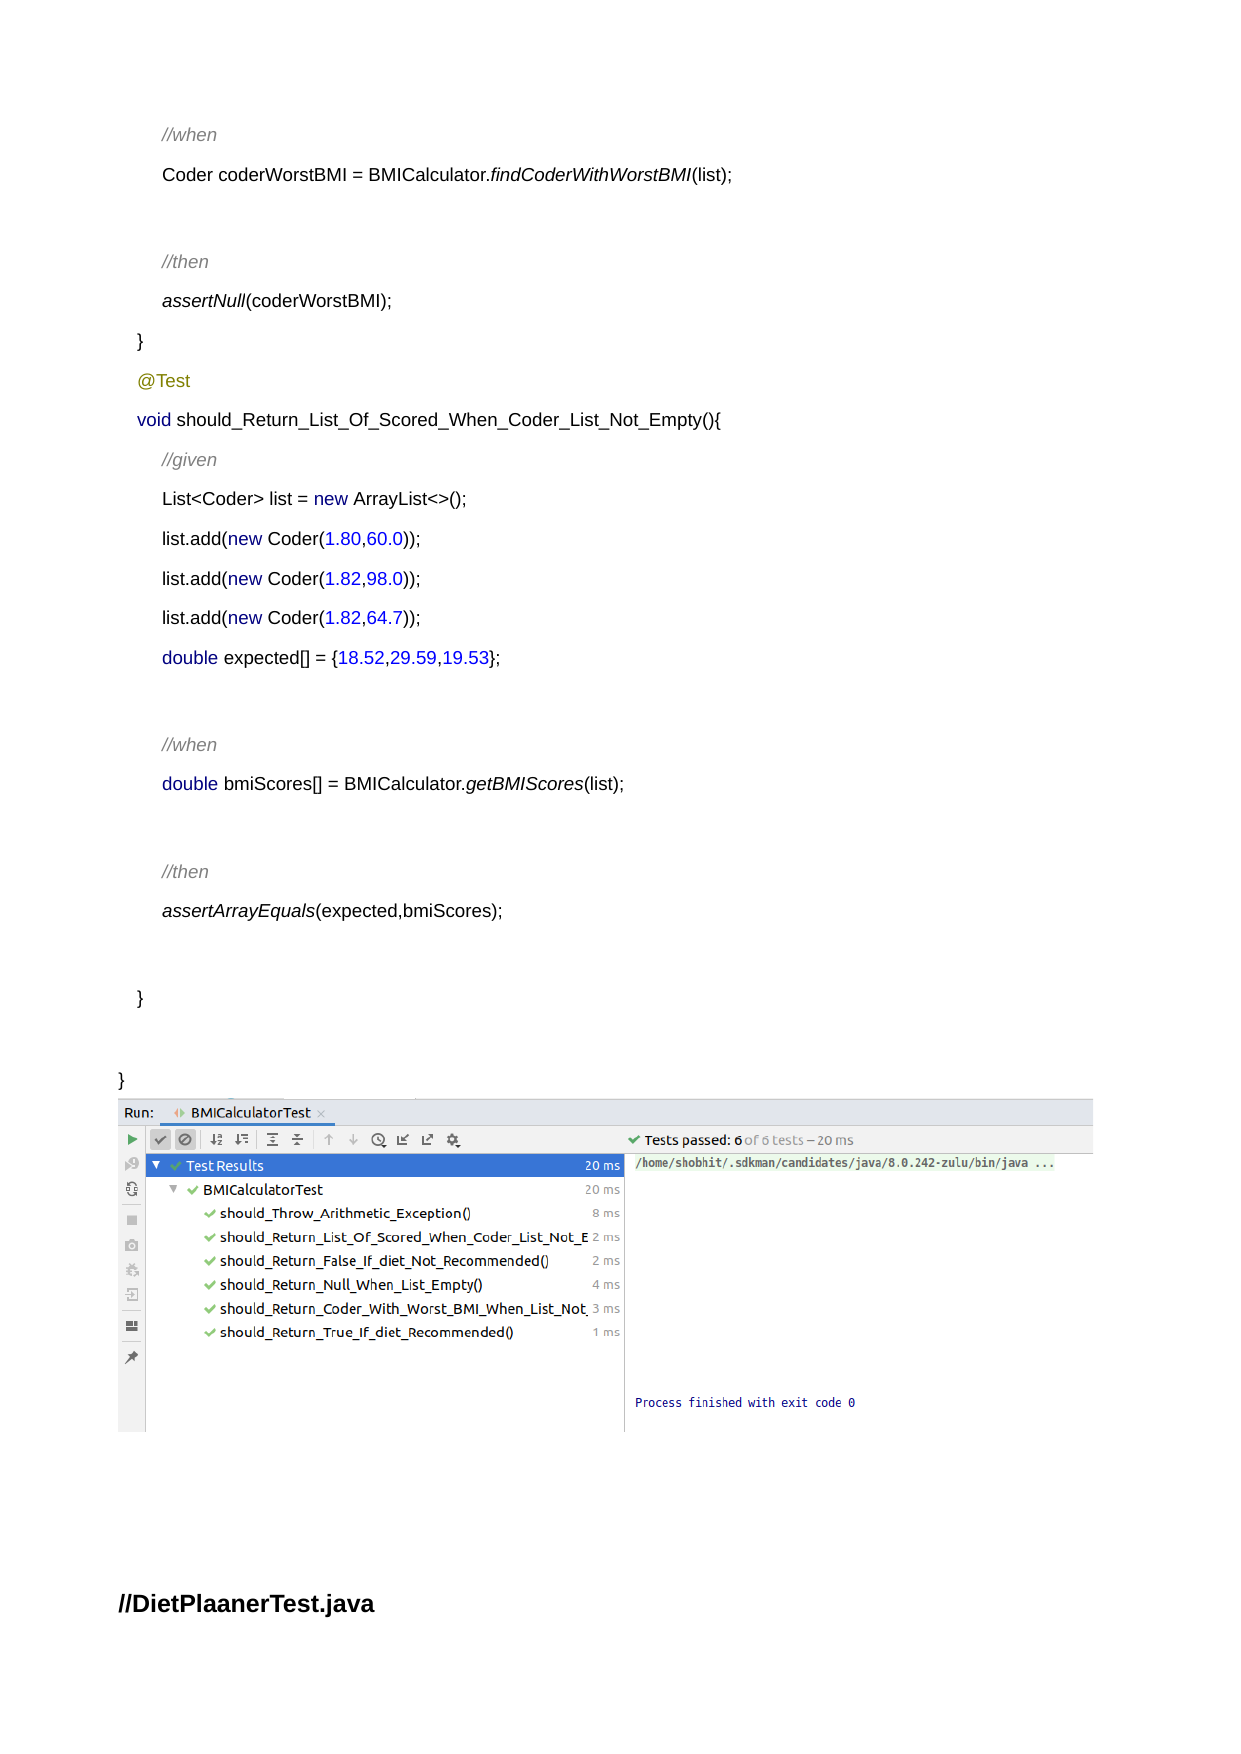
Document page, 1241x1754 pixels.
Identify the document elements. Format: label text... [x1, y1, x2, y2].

text //DietPlaanerTest.java [118, 1589, 1122, 1617]
text //then [118, 245, 1122, 274]
text } [118, 981, 1122, 1010]
text //when [118, 728, 1122, 757]
text list.add(new Coder(1.82,64.7)); [118, 601, 1122, 630]
text assertNull(coderWorstBMI); [118, 284, 1122, 313]
text @Test [118, 364, 1122, 392]
text } [118, 324, 1122, 353]
text } [118, 1069, 1122, 1090]
text void should_Return_List_Of_Scored_When_Coder_List_Not_Empty(){ [118, 403, 1122, 432]
text //given [118, 443, 1122, 472]
text list.add(new Coder(1.80,60.0)); [118, 522, 1122, 551]
text list.add(new Coder(1.82,98.0)); [118, 562, 1122, 590]
text double bmiScores[] = BMICalculator.getBMIScores(list); [118, 767, 1122, 796]
text Coder coderWorstBMI = BMICalculator.findCoderWithWorstBMI(list); [118, 158, 1122, 186]
text assertArrayEquals(expected,bmiScores); [118, 894, 1122, 923]
text double expected[] = {18.52,29.59,19.53}; [118, 641, 1122, 669]
text //when [118, 118, 1122, 147]
text List<Coder> list = new ArrayList<>(); [118, 482, 1122, 511]
picture [118, 1098, 1094, 1432]
text //then [118, 855, 1122, 883]
